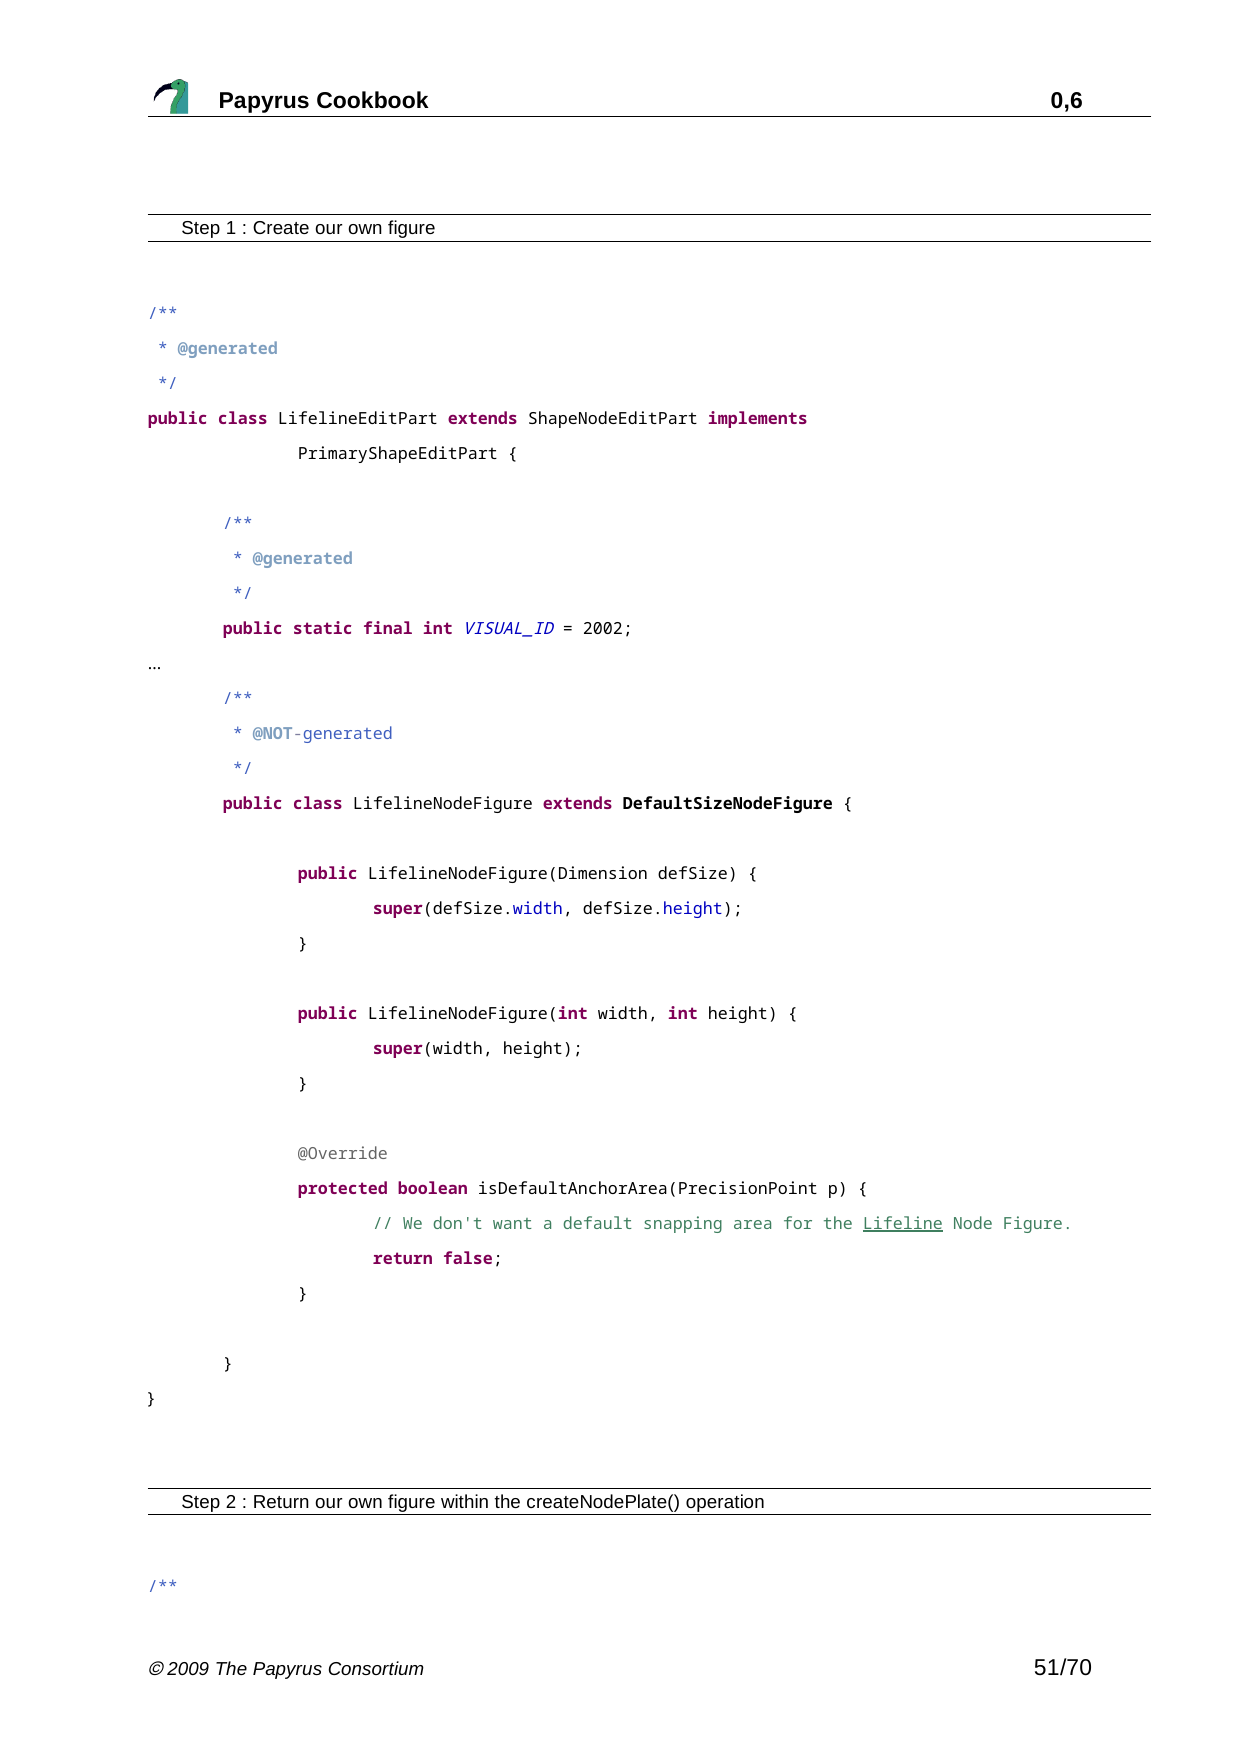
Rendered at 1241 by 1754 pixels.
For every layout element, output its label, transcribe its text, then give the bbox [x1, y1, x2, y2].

text */ [148, 757, 1151, 779]
text * @generated [148, 547, 1151, 569]
text } [148, 1352, 1151, 1374]
text protected boolean isDefaultAnchorArea(PrecisionPoint p) { [148, 1177, 1151, 1199]
text public LifelineNodeFigure(int width, int height) { [148, 1002, 1151, 1024]
text /** [148, 1575, 1151, 1598]
subtitle Step 2 : Return our own figure within the createNodePlate() operation [148, 1489, 1151, 1514]
text * @generated [148, 337, 1151, 359]
text } [148, 932, 1151, 954]
text } [148, 1282, 1151, 1304]
subtitle Step 1 : Create our own figure [148, 215, 1151, 241]
picture [153, 79, 189, 114]
text public class LifelineNodeFigure extends DefaultSizeNodeFigure { [148, 792, 1151, 814]
text PrimaryShapeEditPart { [148, 442, 1151, 464]
text super(defSize.width, defSize.height); [148, 897, 1151, 919]
text /** [148, 687, 1151, 709]
text // We don't want a default snapping area for the Lifeline Node Figure. [148, 1212, 1151, 1234]
text public static final int VISUAL_ID = 2002; [148, 617, 1151, 639]
text /** [148, 512, 1151, 534]
text * @NOT-generated [148, 722, 1151, 744]
text return false; [148, 1247, 1151, 1269]
text */ [148, 372, 1151, 394]
text /** [148, 302, 1151, 324]
text } [148, 1072, 1151, 1094]
text public LifelineNodeFigure(Dimension defSize) { [148, 862, 1151, 884]
text super(width, height); [148, 1037, 1151, 1059]
text @Override [148, 1142, 1151, 1164]
text public class LifelineEditPart extends ShapeNodeEditPart implements [148, 407, 1151, 429]
text */ [148, 582, 1151, 604]
text } [148, 1387, 1151, 1409]
text ... [148, 652, 1151, 674]
